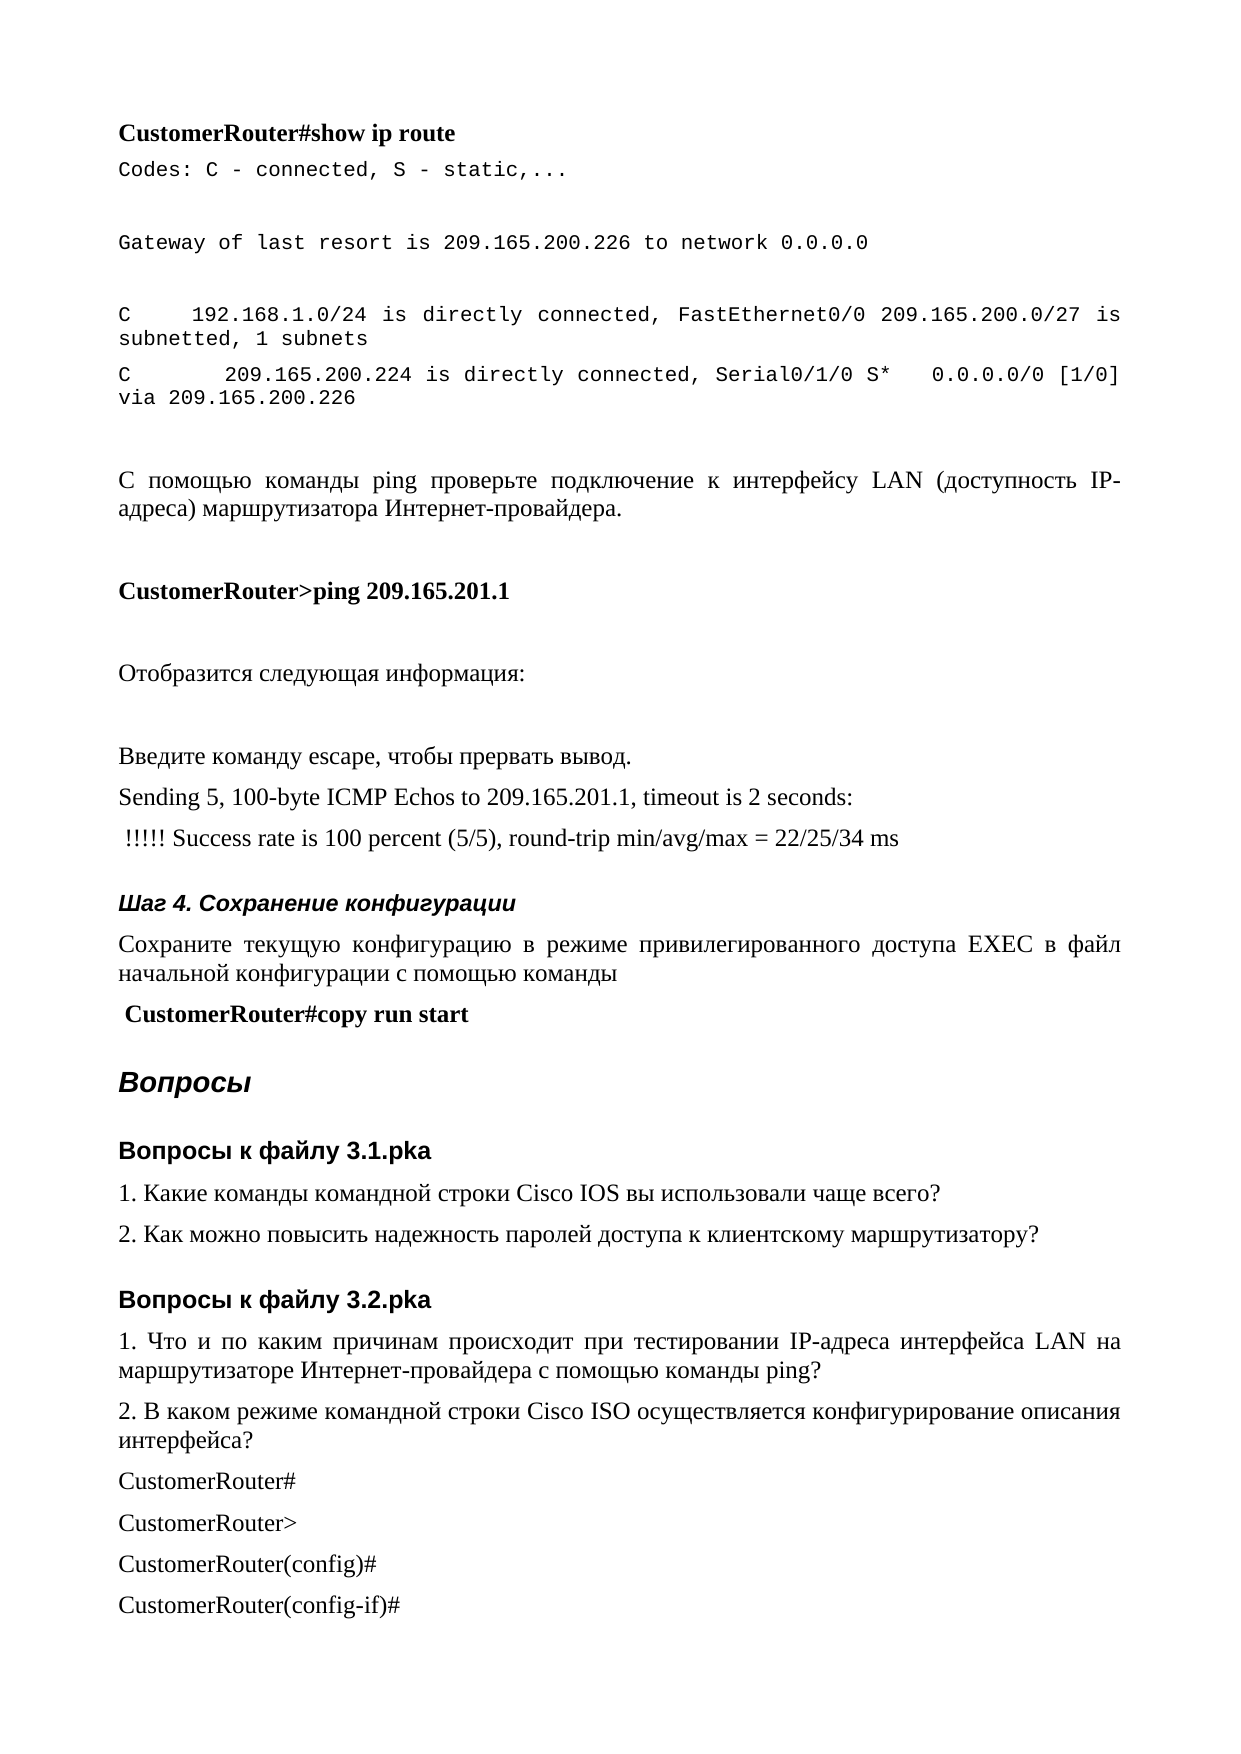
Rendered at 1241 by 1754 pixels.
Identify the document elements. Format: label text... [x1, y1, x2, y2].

text !!!!! Success rate is 100 percent (5/5), round-trip min/avg/max = 22/25/34 ms [118, 823, 1122, 852]
subtitle Вопросы к файлу 3.1.pka [118, 1136, 1122, 1165]
text 2. Как можно повысить надежность паролей доступа к клиентскому маршрутизатору? [118, 1219, 1122, 1248]
text C 192.168.1.0/24 is directly connected, FastEthernet0/0 209.165.200.0/27 is subnetted, 1 subnets [118, 304, 1122, 351]
text Отобразится следующая информация: [118, 658, 1122, 687]
text Введите команду escape, чтобы прервать вывод. [118, 741, 1122, 770]
text Codes: C - connected, S - static,... [118, 159, 1122, 183]
text Сохраните текущую конфигурацию в режиме привилегированного доступа EXEC в файл начальной конфигурации с помощью команды [118, 929, 1122, 987]
subtitle Вопросы к файлу 3.2.pka [118, 1285, 1122, 1314]
text C 209.165.200.224 is directly connected, Serial0/1/0 S* 0.0.0.0/0 [1/0] via 209.165.200.226 [118, 364, 1122, 411]
text Sending 5, 100-byte ICMP Echos to 209.165.201.1, timeout is 2 seconds: [118, 782, 1122, 811]
text CustomerRouter>ping 209.165.201.1 [118, 576, 1122, 605]
subtitle Вопросы [118, 1065, 1122, 1099]
text Gateway of last resort is 209.165.200.226 to network 0.0.0.0 [118, 232, 1122, 255]
subtitle Шаг 4. Сохранение конфигурации [118, 890, 1122, 917]
text CustomerRouter#show ip route [118, 118, 1122, 147]
text CustomerRouter(config)# [118, 1549, 1122, 1578]
text 1. Какие команды командной строки Cisco IOS вы использовали чаще всего? [118, 1178, 1122, 1206]
text 2. В каком режиме командной строки Cisco ISO осуществляется конфигурирование описания интерфейса? [118, 1396, 1122, 1454]
text С помощью команды ping проверьте подключение к интерфейсу LAN (доступность IP-адреса) маршрутизатора Интернет-провайдера. [118, 465, 1122, 522]
text CustomerRouter> [118, 1508, 1122, 1536]
text CustomerRouter(config-if)# [118, 1590, 1122, 1619]
text 1. Что и по каким причинам происходит при тестировании IP-адреса интерфейса LAN на маршрутизаторе Интернет-провайдера с помощью команды ping? [118, 1326, 1122, 1384]
text CustomerRouter#copy run start [118, 999, 1122, 1028]
text CustomerRouter# [118, 1466, 1122, 1495]
